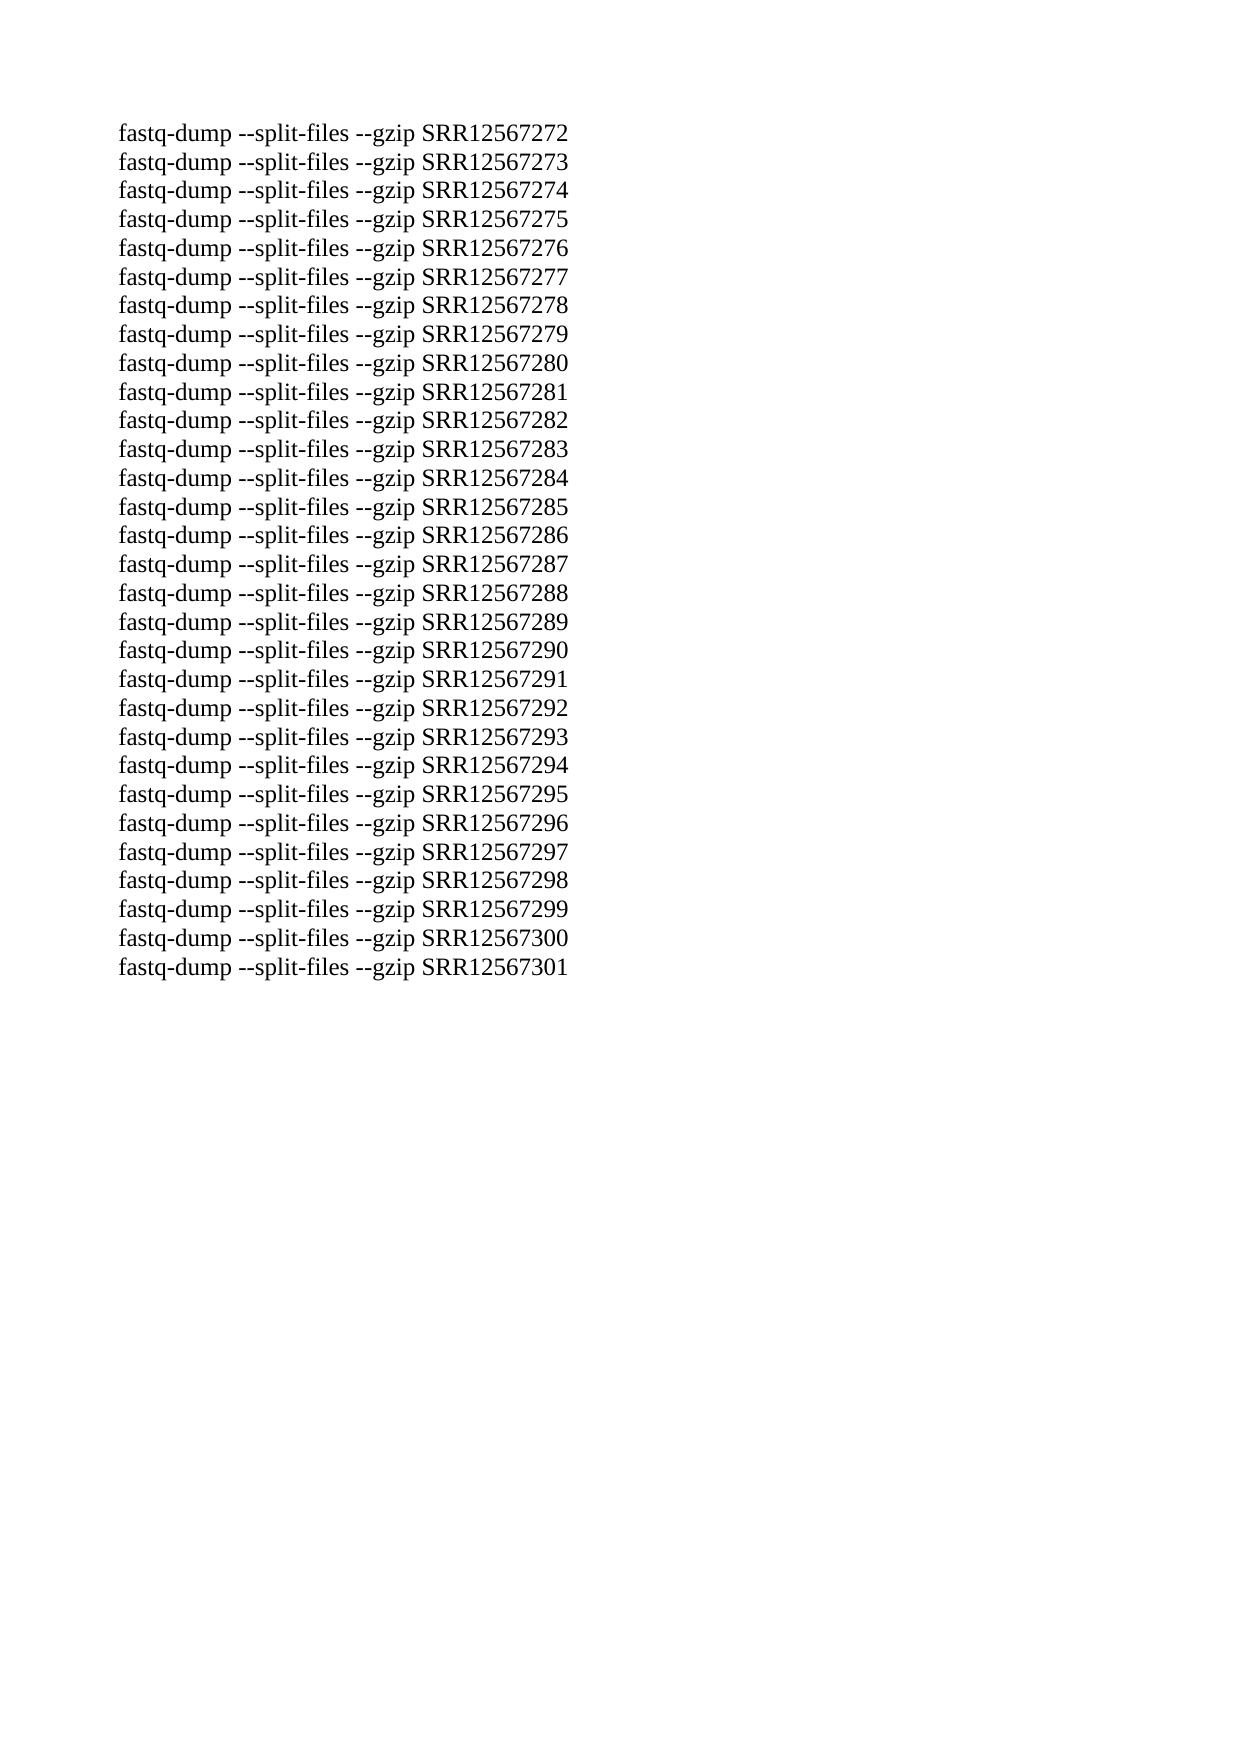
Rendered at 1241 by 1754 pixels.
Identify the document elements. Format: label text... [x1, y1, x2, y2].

text fastq-dump --split-files --gzip SRR12567275 [118, 204, 1122, 233]
text fastq-dump --split-files --gzip SRR12567289 [118, 607, 1122, 636]
text fastq-dump --split-files --gzip SRR12567286 [118, 521, 1122, 549]
text fastq-dump --split-files --gzip SRR12567287 [118, 549, 1122, 578]
text fastq-dump --split-files --gzip SRR12567293 [118, 722, 1122, 751]
text fastq-dump --split-files --gzip SRR12567299 [118, 894, 1122, 923]
text fastq-dump --split-files --gzip SRR12567291 [118, 664, 1122, 693]
text fastq-dump --split-files --gzip SRR12567296 [118, 808, 1122, 837]
text fastq-dump --split-files --gzip SRR12567294 [118, 751, 1122, 779]
text fastq-dump --split-files --gzip SRR12567295 [118, 779, 1122, 808]
text fastq-dump --split-files --gzip SRR12567273 [118, 147, 1122, 176]
text fastq-dump --split-files --gzip SRR12567292 [118, 693, 1122, 722]
text fastq-dump --split-files --gzip SRR12567288 [118, 578, 1122, 607]
text fastq-dump --split-files --gzip SRR12567298 [118, 866, 1122, 894]
text fastq-dump --split-files --gzip SRR12567274 [118, 176, 1122, 204]
text fastq-dump --split-files --gzip SRR12567277 [118, 262, 1122, 291]
text fastq-dump --split-files --gzip SRR12567272 [118, 118, 1122, 147]
text fastq-dump --split-files --gzip SRR12567282 [118, 406, 1122, 434]
text fastq-dump --split-files --gzip SRR12567290 [118, 636, 1122, 664]
text fastq-dump --split-files --gzip SRR12567279 [118, 319, 1122, 348]
text fastq-dump --split-files --gzip SRR12567278 [118, 291, 1122, 319]
text fastq-dump --split-files --gzip SRR12567301 [118, 952, 1122, 981]
text fastq-dump --split-files --gzip SRR12567281 [118, 377, 1122, 406]
text fastq-dump --split-files --gzip SRR12567276 [118, 233, 1122, 262]
text fastq-dump --split-files --gzip SRR12567283 [118, 434, 1122, 463]
text fastq-dump --split-files --gzip SRR12567280 [118, 348, 1122, 377]
text fastq-dump --split-files --gzip SRR12567284 [118, 463, 1122, 492]
text fastq-dump --split-files --gzip SRR12567285 [118, 492, 1122, 521]
text fastq-dump --split-files --gzip SRR12567300 [118, 923, 1122, 952]
text fastq-dump --split-files --gzip SRR12567297 [118, 837, 1122, 866]
